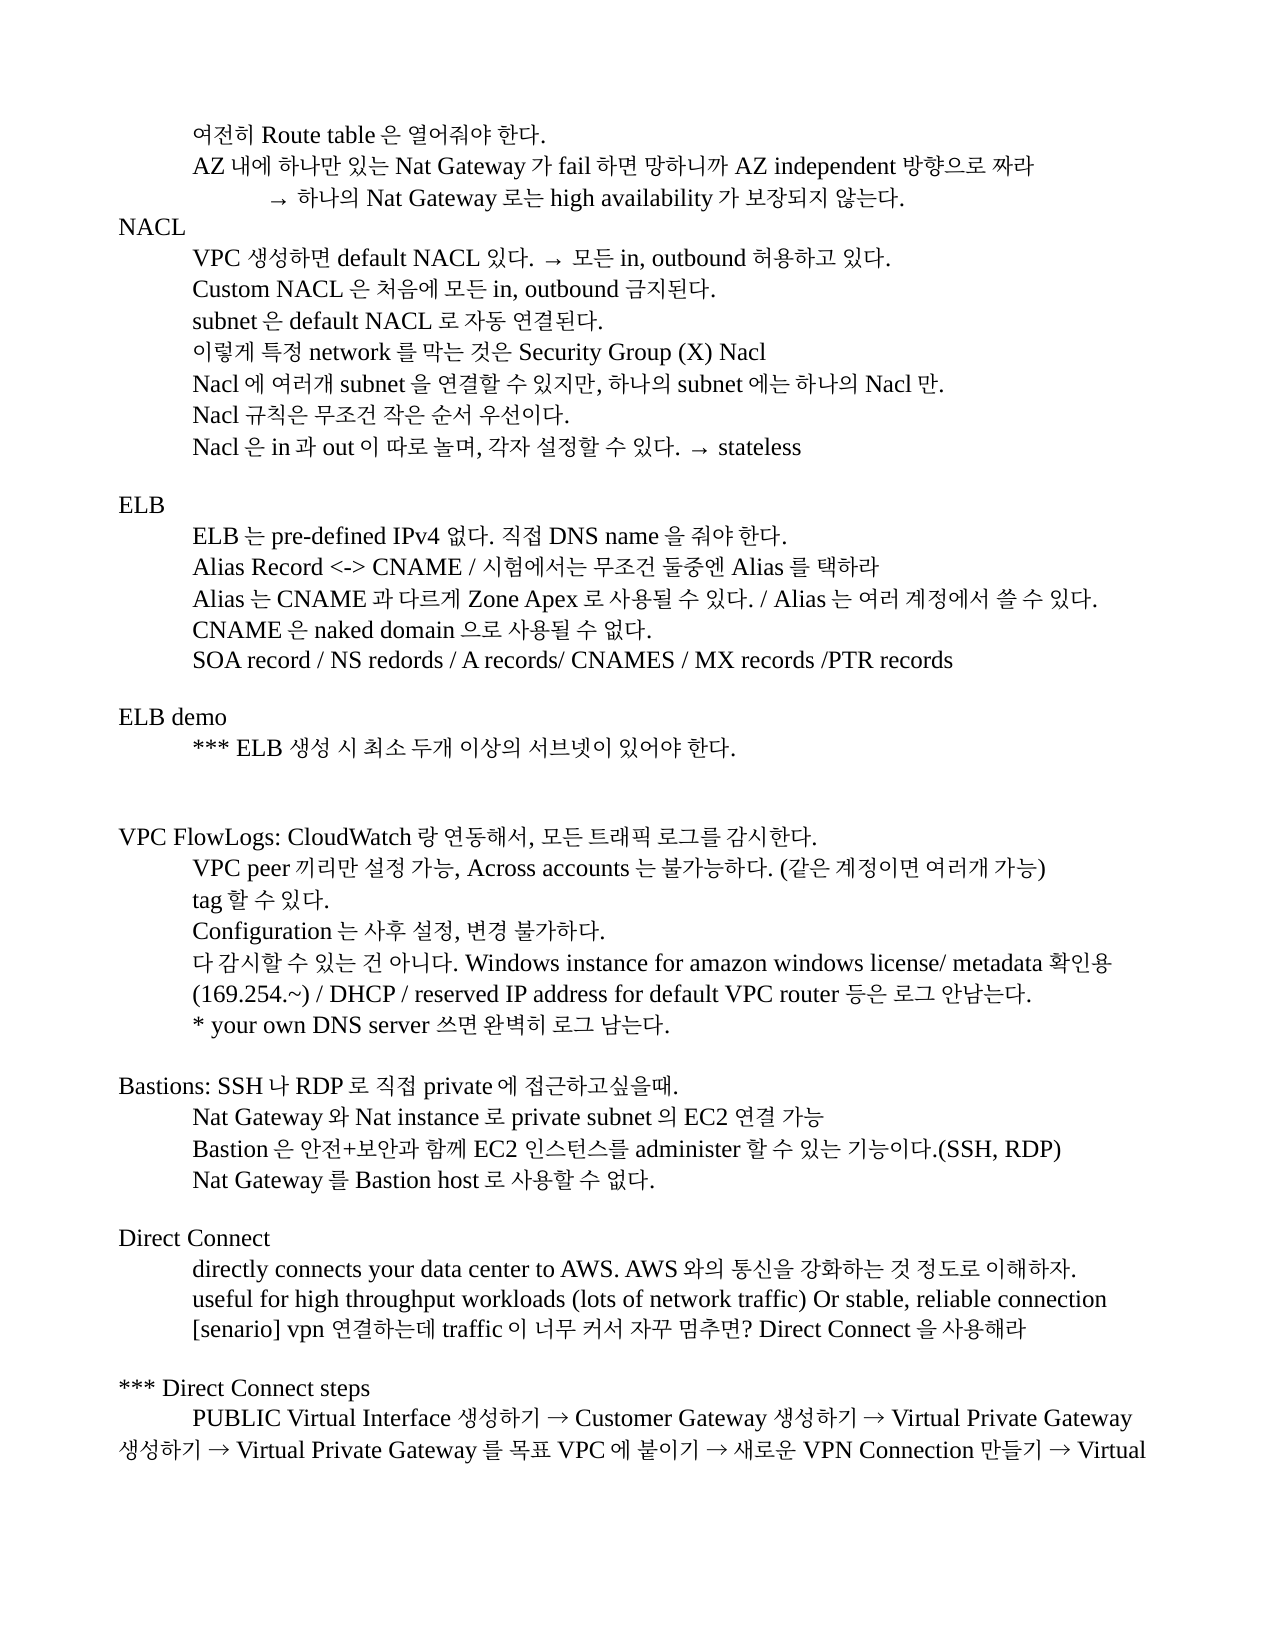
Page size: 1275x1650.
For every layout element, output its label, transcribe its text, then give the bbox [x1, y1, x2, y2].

text *** ELB 생성 시 최소 두개 이상의 서브넷이 있어야 한다. [118, 731, 1157, 762]
text subnet은 default NACL로 자동 연결된다. [118, 304, 1157, 336]
text ELB [118, 490, 1157, 519]
text Nacl 규칙은 무조건 작은 순서 우선이다. [118, 398, 1157, 430]
text → 하나의 Nat Gateway로는 high availability가 보장되지 않는다. [118, 181, 1157, 212]
text Bastions: SSH나 RDP로 직접 private에 접근하고싶을때. [118, 1069, 1157, 1100]
text [senario] vpn 연결하는데 traffic이 너무 커서 자꾸 멈추면? Direct Connect을 사용해라 [118, 1312, 1157, 1344]
text VPC FlowLogs: CloudWatch랑 연동해서, 모든 트래픽 로그를 감시한다. [118, 820, 1157, 851]
text CNAME은 naked domain으로 사용될 수 없다. [118, 613, 1157, 645]
text Direct Connect [118, 1223, 1157, 1252]
text VPC 생성하면 default NACL있다. → 모든 in, outbound 허용하고 있다. [118, 241, 1157, 273]
text Nacl에 여러개 subnet을 연결할 수 있지만, 하나의 subnet에는 하나의 Nacl만. [118, 367, 1157, 398]
text SOA record / NS redords / A records/ CNAMES / MX records /PTR records [118, 645, 1157, 673]
text Alias는 CNAME과 다르게 Zone Apex로 사용될 수 있다. / Alias는 여러 계정에서 쓸 수 있다. [118, 582, 1157, 613]
text *** Direct Connect steps [118, 1373, 1157, 1401]
text Nacl은 in과 out이 따로 놀며, 각자 설정할 수 있다. → stateless [118, 430, 1157, 461]
text Custom NACL은 처음에 모든 in, outbound 금지된다. [118, 273, 1157, 304]
text useful for high throughput workloads (lots of network traffic) Or stable, reliable connection [118, 1284, 1157, 1312]
text 이렇게 특정 network를 막는 것은 Security Group (X) Nacl [118, 336, 1157, 367]
text Nat Gateway와 Nat instance로 private subnet의 EC2 연결 가능 [118, 1100, 1157, 1132]
text ELB demo [118, 702, 1157, 731]
text Configuration는 사후 설정, 변경 불가하다. [118, 914, 1157, 946]
text directly connects your data center to AWS. AWS와의 통신을 강화하는 것 정도로 이해하자. [118, 1252, 1157, 1284]
text Bastion은 안전+보안과 함께 EC2 인스턴스를 administer할 수 있는 기능이다.(SSH, RDP) [118, 1132, 1157, 1163]
text VPC peer끼리만 설정 가능, Across accounts는 불가능하다. (같은 계정이면 여러개 가능) [118, 851, 1157, 883]
text Alias Record <-> CNAME / 시험에서는 무조건 둘중엔 Alias를 택하라 [118, 550, 1157, 582]
text NACL [118, 212, 1157, 241]
text Nat Gateway를 Bastion host로 사용할 수 없다. [118, 1163, 1157, 1195]
text ELB는 pre-defined IPv4 없다. 직접 DNS name을 줘야 한다. [118, 519, 1157, 550]
text * your own DNS server 쓰면 완벽히 로그 남는다. [118, 1009, 1157, 1040]
text PUBLIC Virtual Interface 생성하기 → Customer Gateway 생성하기 → Virtual Private Gateway생성하기 → Virtual Private Gateway를 목표 VPC에 붙이기 → 새로운 VPN Connection 만들기 → Virtual [118, 1401, 1157, 1464]
text 다 감시할 수 있는 건 아니다. Windows instance for amazon windows license/ metadata 확인용 (169.254.~) / DHCP / reserved IP address for default VPC router 등은 로그 안남는다. [118, 946, 1157, 1009]
text 여전히 Route table은 열어줘야 한다. [118, 118, 1157, 149]
text tag할 수 있다. [118, 883, 1157, 914]
text AZ내에 하나만 있는 Nat Gateway가 fail하면 망하니까 AZ independent 방향으로 짜라 [118, 149, 1157, 181]
